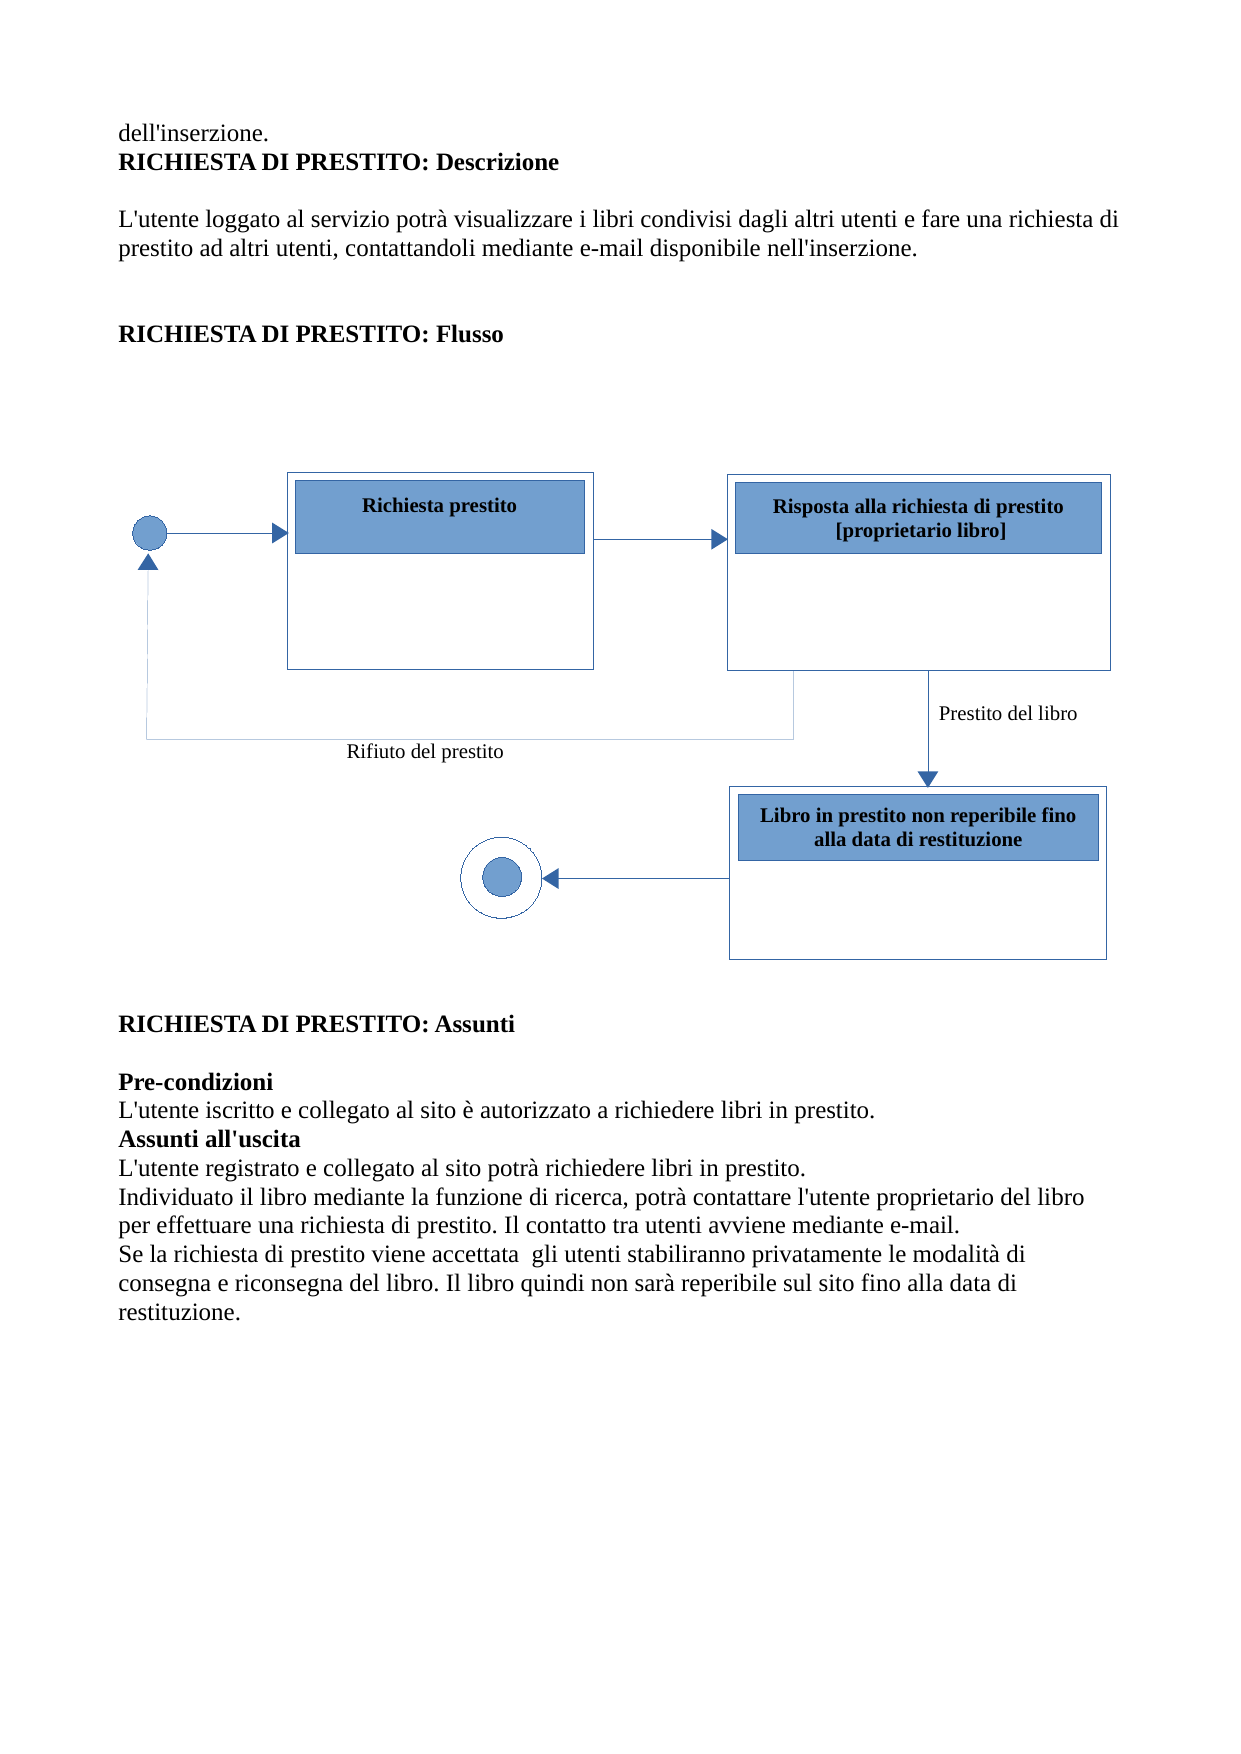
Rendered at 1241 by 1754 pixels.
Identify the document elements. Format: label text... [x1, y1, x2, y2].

text Individuato il libro mediante la funzione di ricerca, potrà contattare l'utente proprietario del libro [118, 1182, 1122, 1211]
text dell'inserzione. [118, 118, 1122, 147]
text RICHIESTA DI PRESTITO: Descrizione [118, 147, 1122, 176]
text L'utente loggato al servizio potrà visualizzare i libri condivisi dagli altri utenti e fare una richiesta di prestito ad altri utenti, contattandoli mediante e-mail disponibile nell'inserzione. [118, 204, 1122, 262]
text L'utente iscritto e collegato al sito è autorizzato a richiedere libri in prestito. [118, 1096, 1122, 1124]
text Pre-condizioni [118, 1067, 1122, 1096]
text RICHIESTA DI PRESTITO: Flusso [118, 319, 1122, 348]
text RICHIESTA DI PRESTITO: Assunti [118, 1009, 1122, 1038]
text Assunti all'uscita [118, 1124, 1122, 1153]
text Se la richiesta di prestito viene accettata gli utenti stabiliranno privatamente le modalità di consegna e riconsegna del libro. Il libro quindi non sarà reperibile sul sito fino alla data di restituzione. [118, 1239, 1122, 1326]
text per effettuare una richiesta di prestito. Il contatto tra utenti avviene mediante e-mail. [118, 1211, 1122, 1239]
text L'utente registrato e collegato al sito potrà richiedere libri in prestito. [118, 1153, 1122, 1182]
